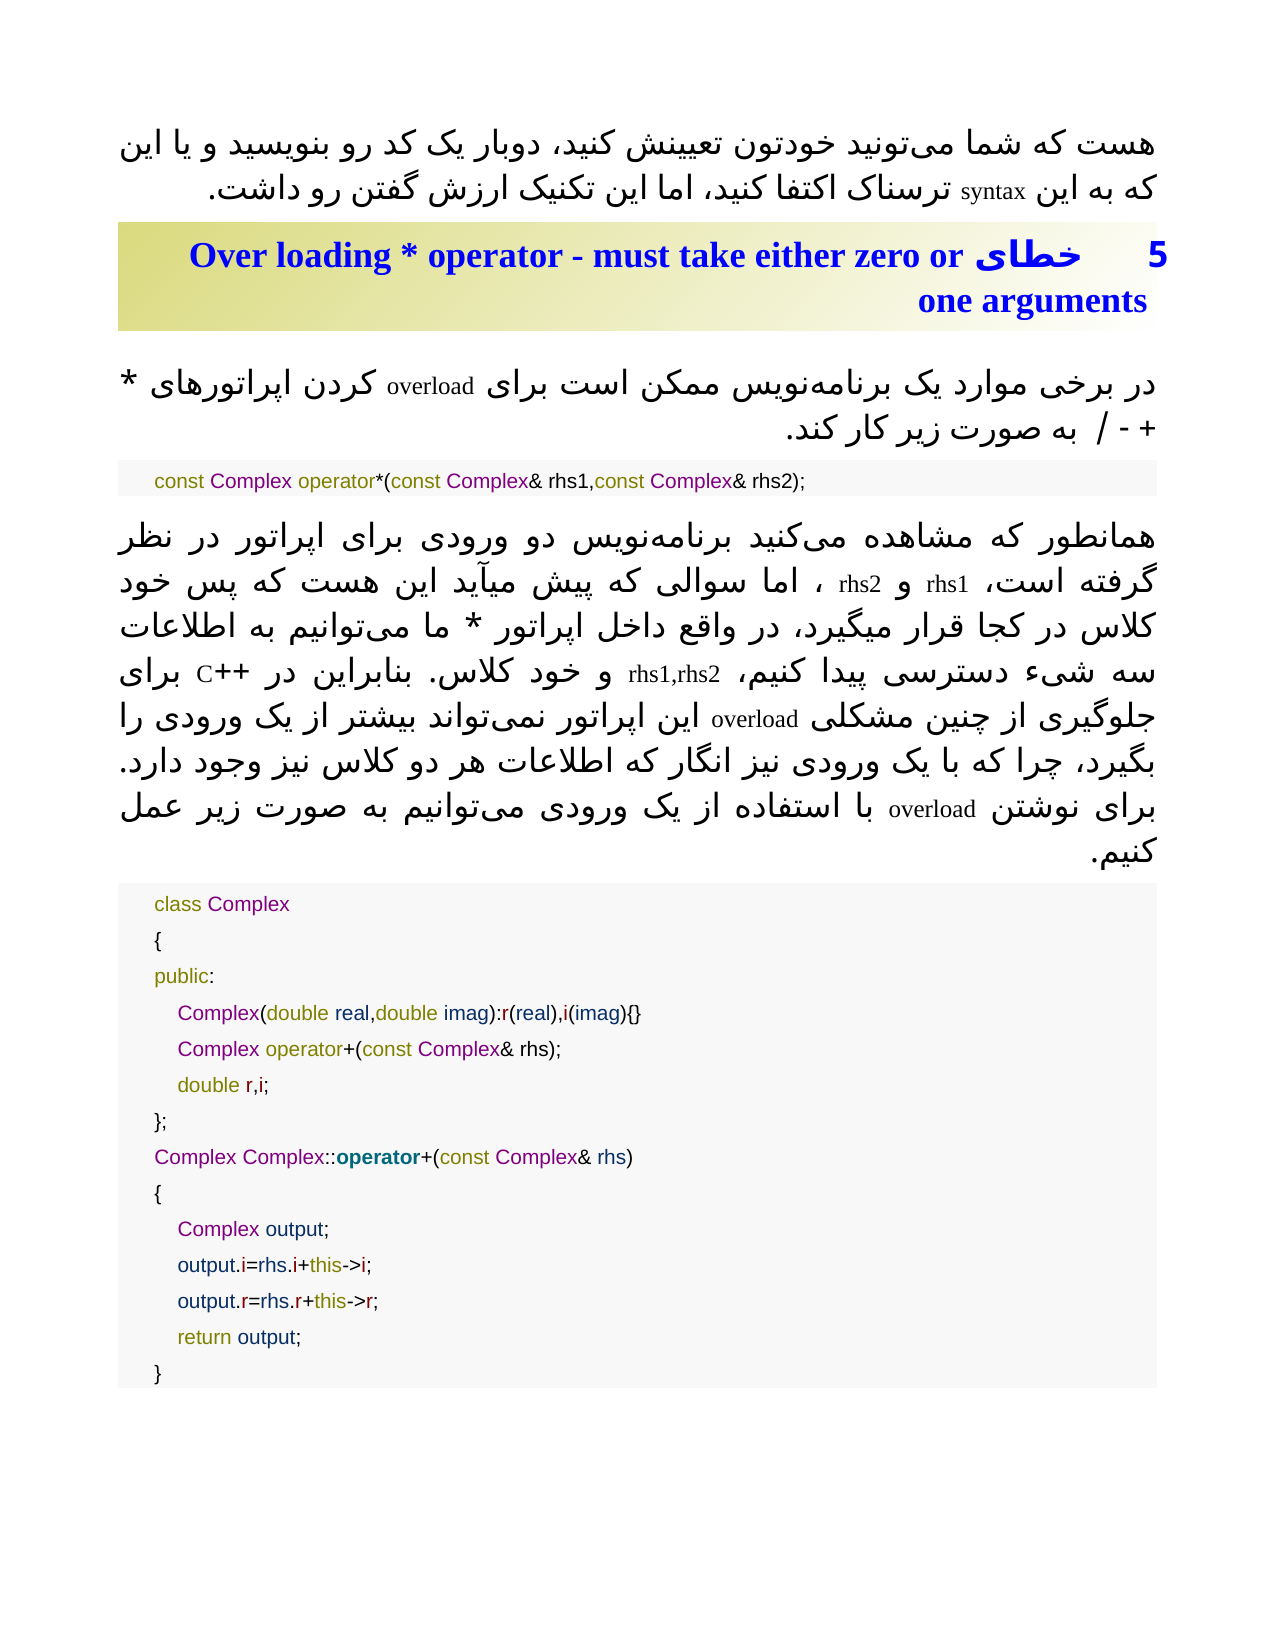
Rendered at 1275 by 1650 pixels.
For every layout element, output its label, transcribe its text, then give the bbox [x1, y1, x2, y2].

text return output; [118, 1316, 1157, 1352]
text public: [118, 955, 1157, 991]
text output.i=rhs.i+this->i; [118, 1243, 1157, 1279]
text Complex(double real,double imag):r(real),i(imag){} [118, 991, 1157, 1027]
text Complex operator+(const Complex& rhs); [118, 1027, 1157, 1063]
text const Complex operator*(const Complex& rhs1,const Complex& rhs2); [118, 460, 1157, 496]
text double r,i; [118, 1063, 1157, 1099]
text class Complex [118, 883, 1157, 919]
text در برخی موارد یک برنامه‌نویس ممکن است برای overload کردن اپراتور‌های * + - / به صورت زیر کار کند. [118, 358, 1157, 448]
subtitle خطای Over loading * operator - must take either zero or one arguments [118, 223, 1157, 331]
text }; [118, 1099, 1157, 1135]
text } [118, 1352, 1157, 1388]
text { [118, 919, 1157, 955]
text { [118, 1171, 1157, 1207]
text output.r=rhs.r+this->r; [118, 1279, 1157, 1316]
text Complex output; [118, 1207, 1157, 1243]
text سوای هر چیز دیگری، ما در این مثال یک اپراتور را فراخوانی کرده‌ایم، بنابراین یه مقداری syntax استفاده شده عجیب شد. نتیجه ممکنه یک کد زیبا نباشه، اما نتیجه خوبی بر روی جلوگیری از دوباره نویسی کد داره. ما به نتیجه‌ای که می‌خواستیم رسیدیم، اما این که این کار ارزشش رو داره چیزی هست که شما می‌تونید خودتون تعیینش کنید، دوبار یک کد رو بنویسید و یا این که به این syntax ترسناک اکتفا کنید، اما این تکنیک ارزش گفتن رو داشت. [118, 118, 1157, 208]
text Complex Complex::operator+(const Complex& rhs) [118, 1135, 1157, 1171]
text همانطور که مشاهده می‌کنید برنامه‌نویس دو ورودی برای اپراتور در نظر گرفته است، rhs1 و rhs2 ، اما سوالی که پیش میآید این هست که پس خود کلاس در کجا قرار میگیرد، در واقع داخل اپراتور * ما می‌توانیم به اطلاعات سه شیء دسترسی پیدا کنیم، rhs1,rhs2 و خود کلاس. بنابراین در ++C برای جلوگیری از چنین مشکلی overload این اپراتور نمی‌تواند بیشتر از یک ورودی را بگیرد، چرا که با یک ورودی نیز انگار که اطلاعات هر دو کلاس نیز وجود دارد. برای نوشتن overload با استفاده از یک ورودی می‌توانیم به صورت زیر عمل کنیم. [118, 511, 1157, 871]
